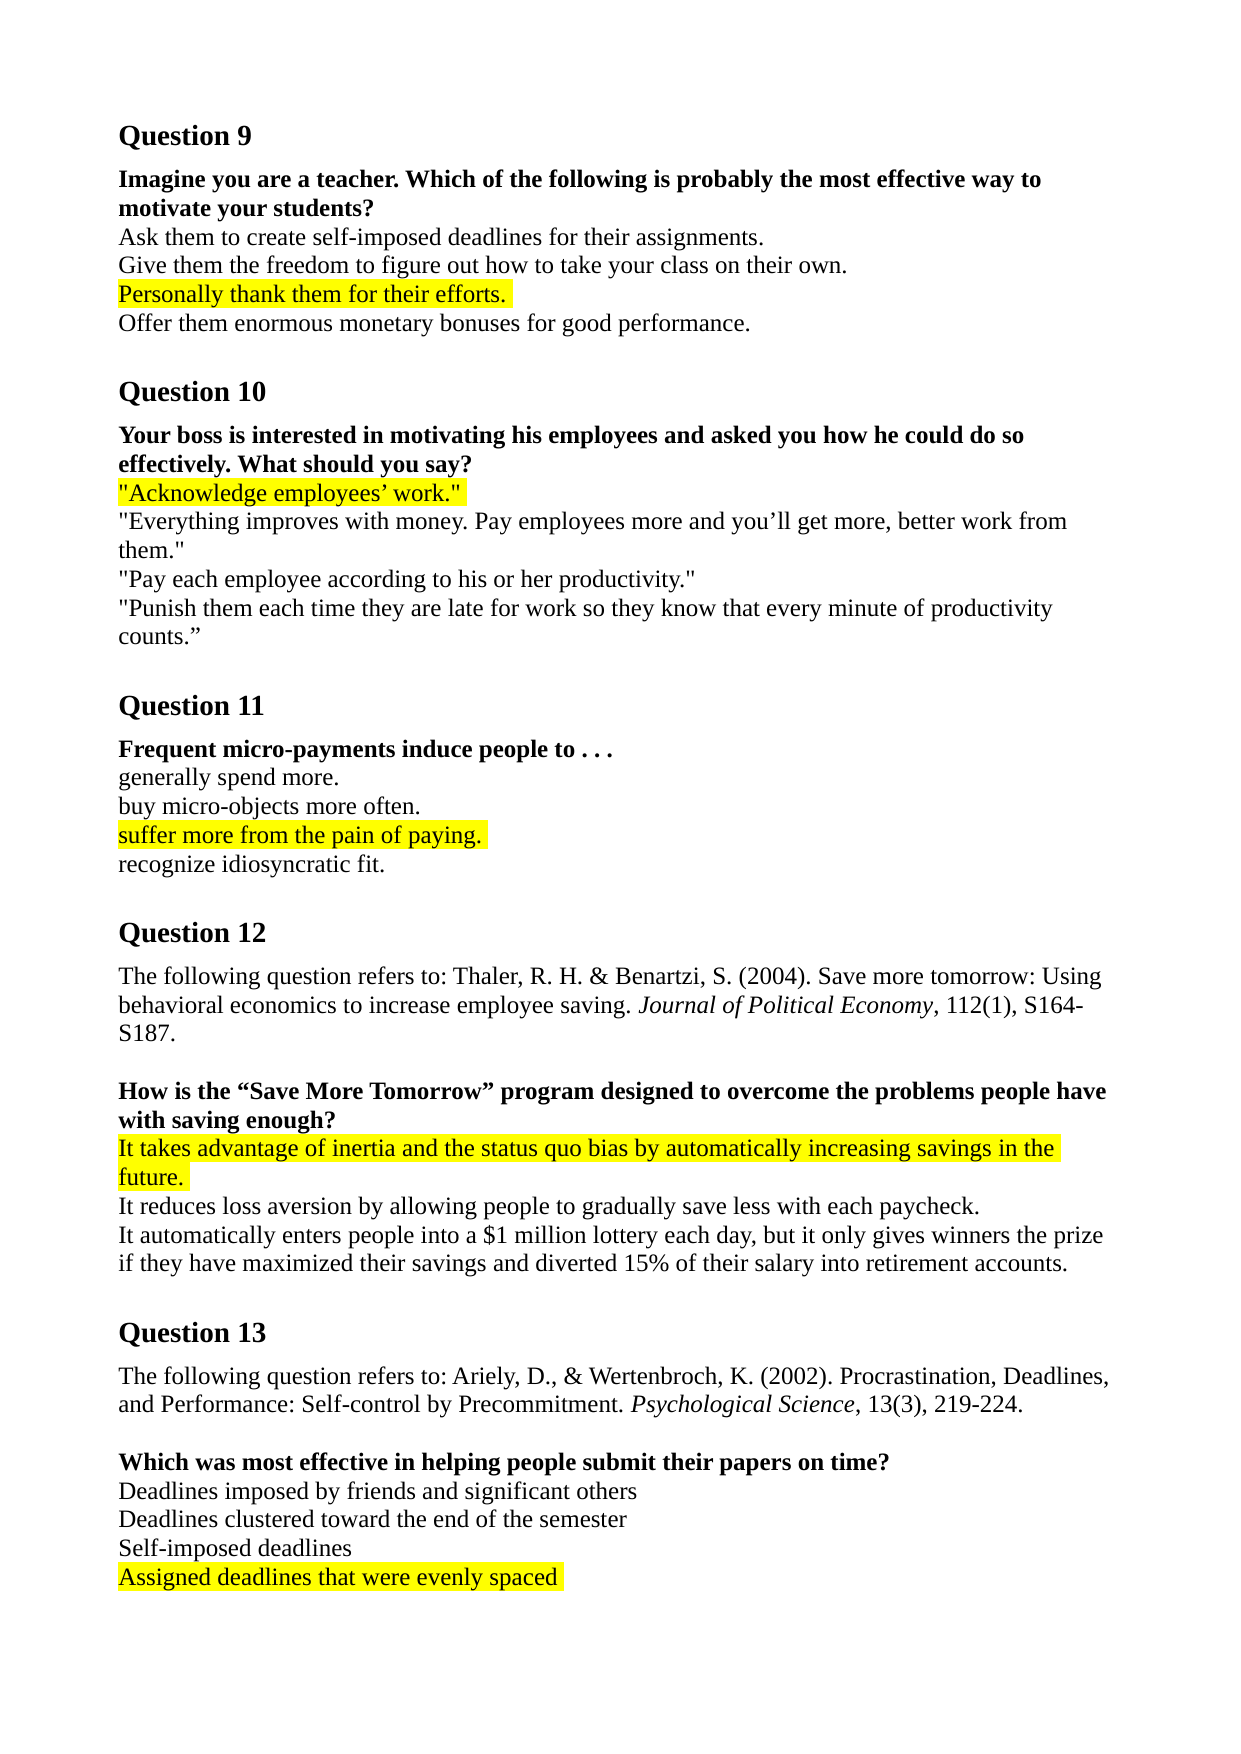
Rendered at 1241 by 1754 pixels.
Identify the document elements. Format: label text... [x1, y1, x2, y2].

text Deadlines clustered toward the end of the semester [118, 1504, 1122, 1533]
text Deadlines imposed by friends and significant others [118, 1476, 1122, 1504]
text "Everything improves with money. Pay employees more and you’ll get more, better work from them." [118, 506, 1122, 564]
text buy micro-objects more often. [118, 791, 1122, 820]
text Your boss is interested in motivating his employees and asked you how he could do so effectively. What should you say? [118, 420, 1122, 478]
subtitle Question 9 [118, 118, 1122, 152]
subtitle Question 12 [118, 915, 1122, 948]
text Ask them to create self-imposed deadlines for their assignments. [118, 222, 1122, 250]
subtitle Question 11 [118, 688, 1122, 721]
text The following question refers to: Thaler, R. H. & Benartzi, S. (2004). Save more tomorrow: Using behavioral economics to increase employee saving. Journal of Political Economy, 112(1), S164-S187. How is the “Save More Tomorrow” program designed to overcome the problems people have with saving enough? [118, 961, 1122, 1133]
subtitle Question 13 [118, 1315, 1122, 1348]
text It takes advantage of inertia and the status quo bias by automatically increasing savings in the future. [118, 1133, 1122, 1191]
text It reduces loss aversion by allowing people to gradually save less with each paycheck. [118, 1191, 1122, 1220]
text "Punish them each time they are late for work so they know that every minute of productivity counts.” [118, 593, 1122, 650]
subtitle Question 10 [118, 374, 1122, 408]
text recognize idiosyncratic fit. [118, 849, 1122, 877]
text Frequent micro-payments induce people to . . . [118, 734, 1122, 762]
text Assigned deadlines that were evenly spaced [118, 1562, 1122, 1591]
text It automatically enters people into a $1 million lottery each day, but it only gives winners the prize if they have maximized their savings and diverted 15% of their salary into retirement accounts. [118, 1220, 1122, 1277]
text The following question refers to: Ariely, D., & Wertenbroch, K. (2002). Procrastination, Deadlines, and Performance: Self-control by Precommitment. Psychological Science, 13(3), 219-224. Which was most effective in helping people submit their papers on time? [118, 1361, 1122, 1476]
text Give them the freedom to figure out how to take your class on their own. [118, 250, 1122, 279]
text generally spend more. [118, 762, 1122, 791]
text suffer more from the pain of paying. [118, 820, 1122, 849]
text "Acknowledge employees’ work." [118, 478, 1122, 506]
text Personally thank them for their efforts. [118, 279, 1122, 308]
text "Pay each employee according to his or her productivity." [118, 564, 1122, 593]
text Self-imposed deadlines [118, 1533, 1122, 1562]
text Imagine you are a teacher. Which of the following is probably the most effective way to motivate your students? [118, 164, 1122, 222]
text Offer them enormous monetary bonuses for good performance. [118, 308, 1122, 337]
